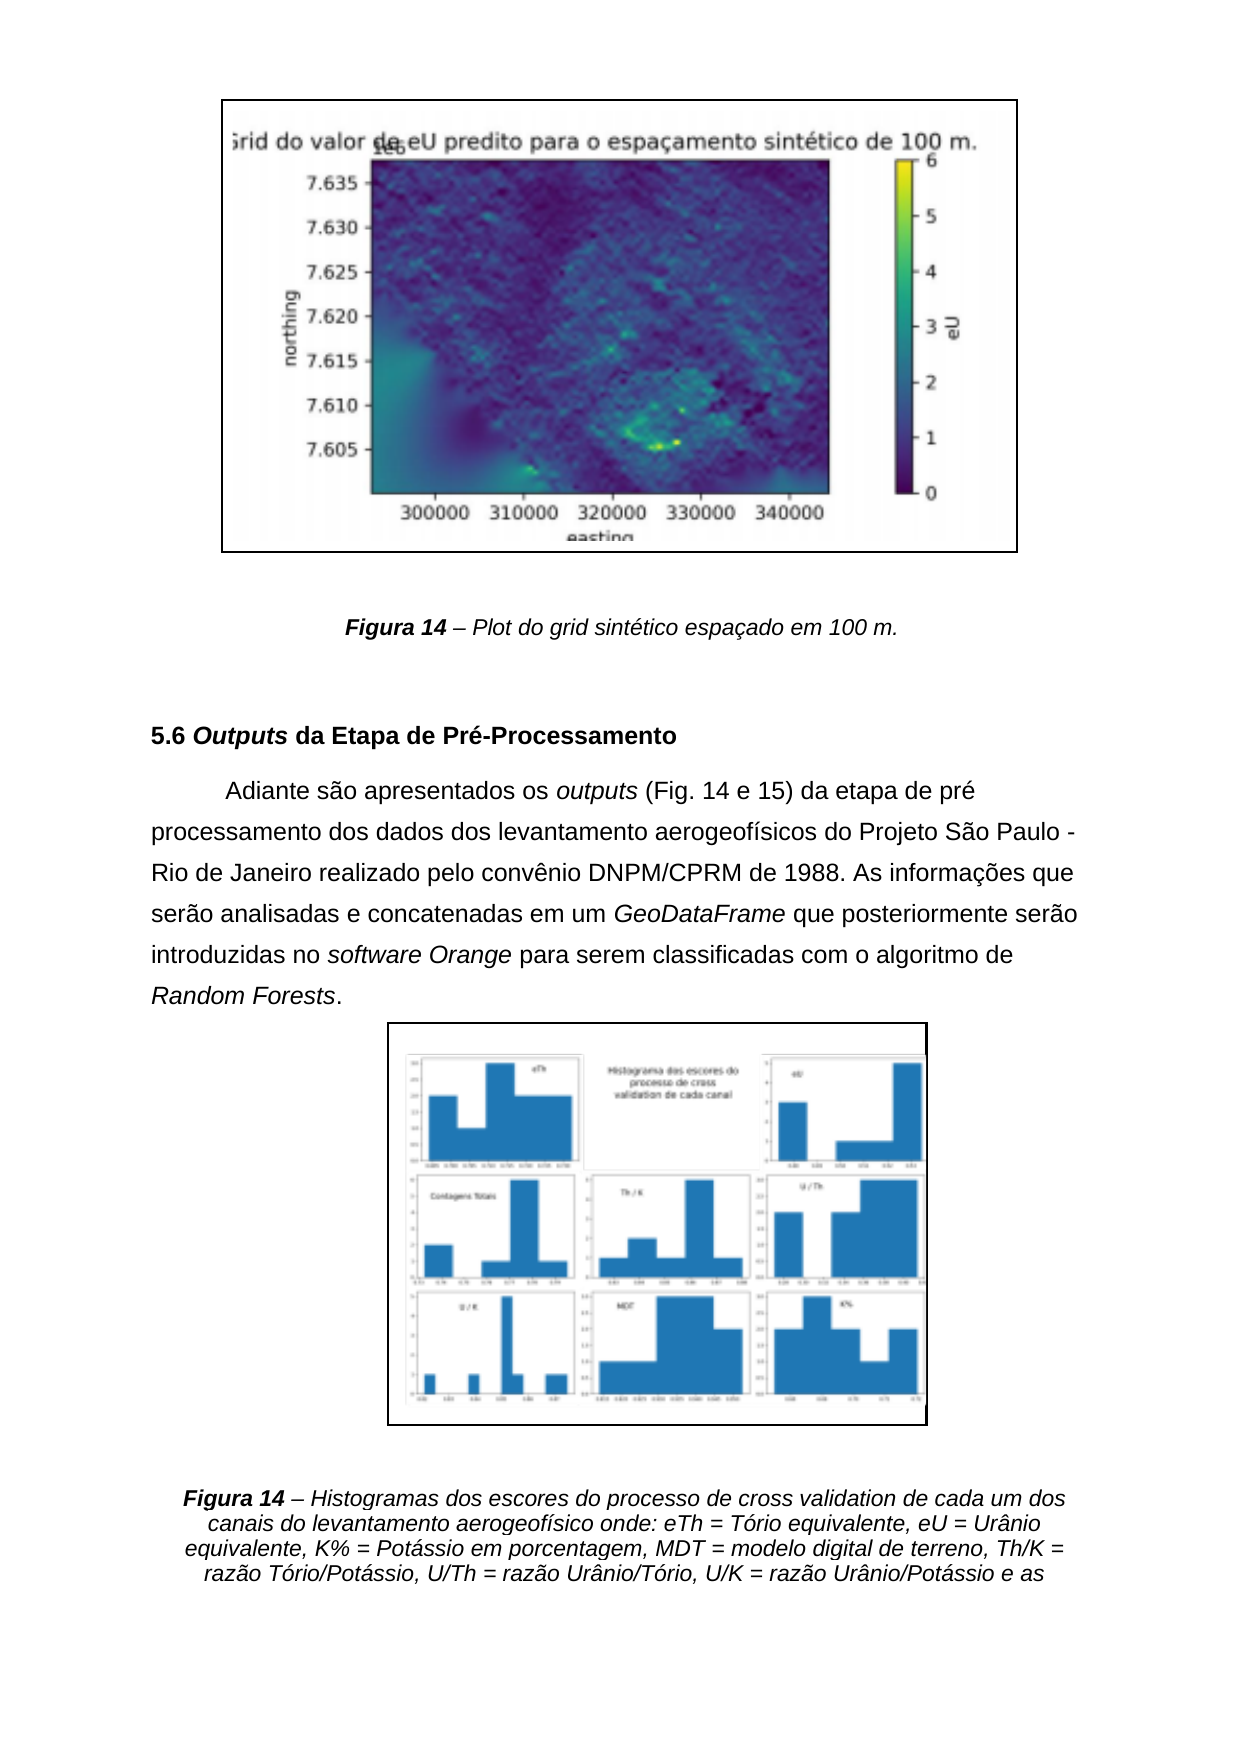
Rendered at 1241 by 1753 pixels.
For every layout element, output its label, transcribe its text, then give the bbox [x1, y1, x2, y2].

text Figura 14 – Histogramas dos escores do processo de cross validation de cada um dos canais do levantamento aerogeofísico onde: eTh = Tório equivalente, eU = Urânio equivalente, K% = Potássio em porcentagem, MDT = modelo digital de terreno, Th/K = razão Tório/Potássio, U/Th = razão Urânio/Tório, U/K = razão Urânio/Potássio e as [180, 1486, 1068, 1587]
table_header [389, 1024, 925, 1424]
table_header [223, 101, 1016, 551]
picture [398, 1034, 927, 1414]
picture [232, 111, 1012, 541]
text Figura 14 – Plot do grid sintético espaçado em 100 m. [345, 614, 1129, 640]
text Adiante são apresentados os outputs (Fig. 14 e 15) da etapa de pré processamento dos dados dos levantamento aerogeofísicos do Projeto São Paulo - Rio de Janeiro realizado pelo convênio DNPM/CPRM de 1988. As informações que serão analisadas e concatenadas em um GeoDataFrame que posteriormente serão introduzidas no software Orange para serem classificadas com o algoritmo de Random Forests. [151, 776, 1098, 1010]
text 5.6 Outputs da Etapa de Pré-Processamento [151, 721, 1129, 750]
